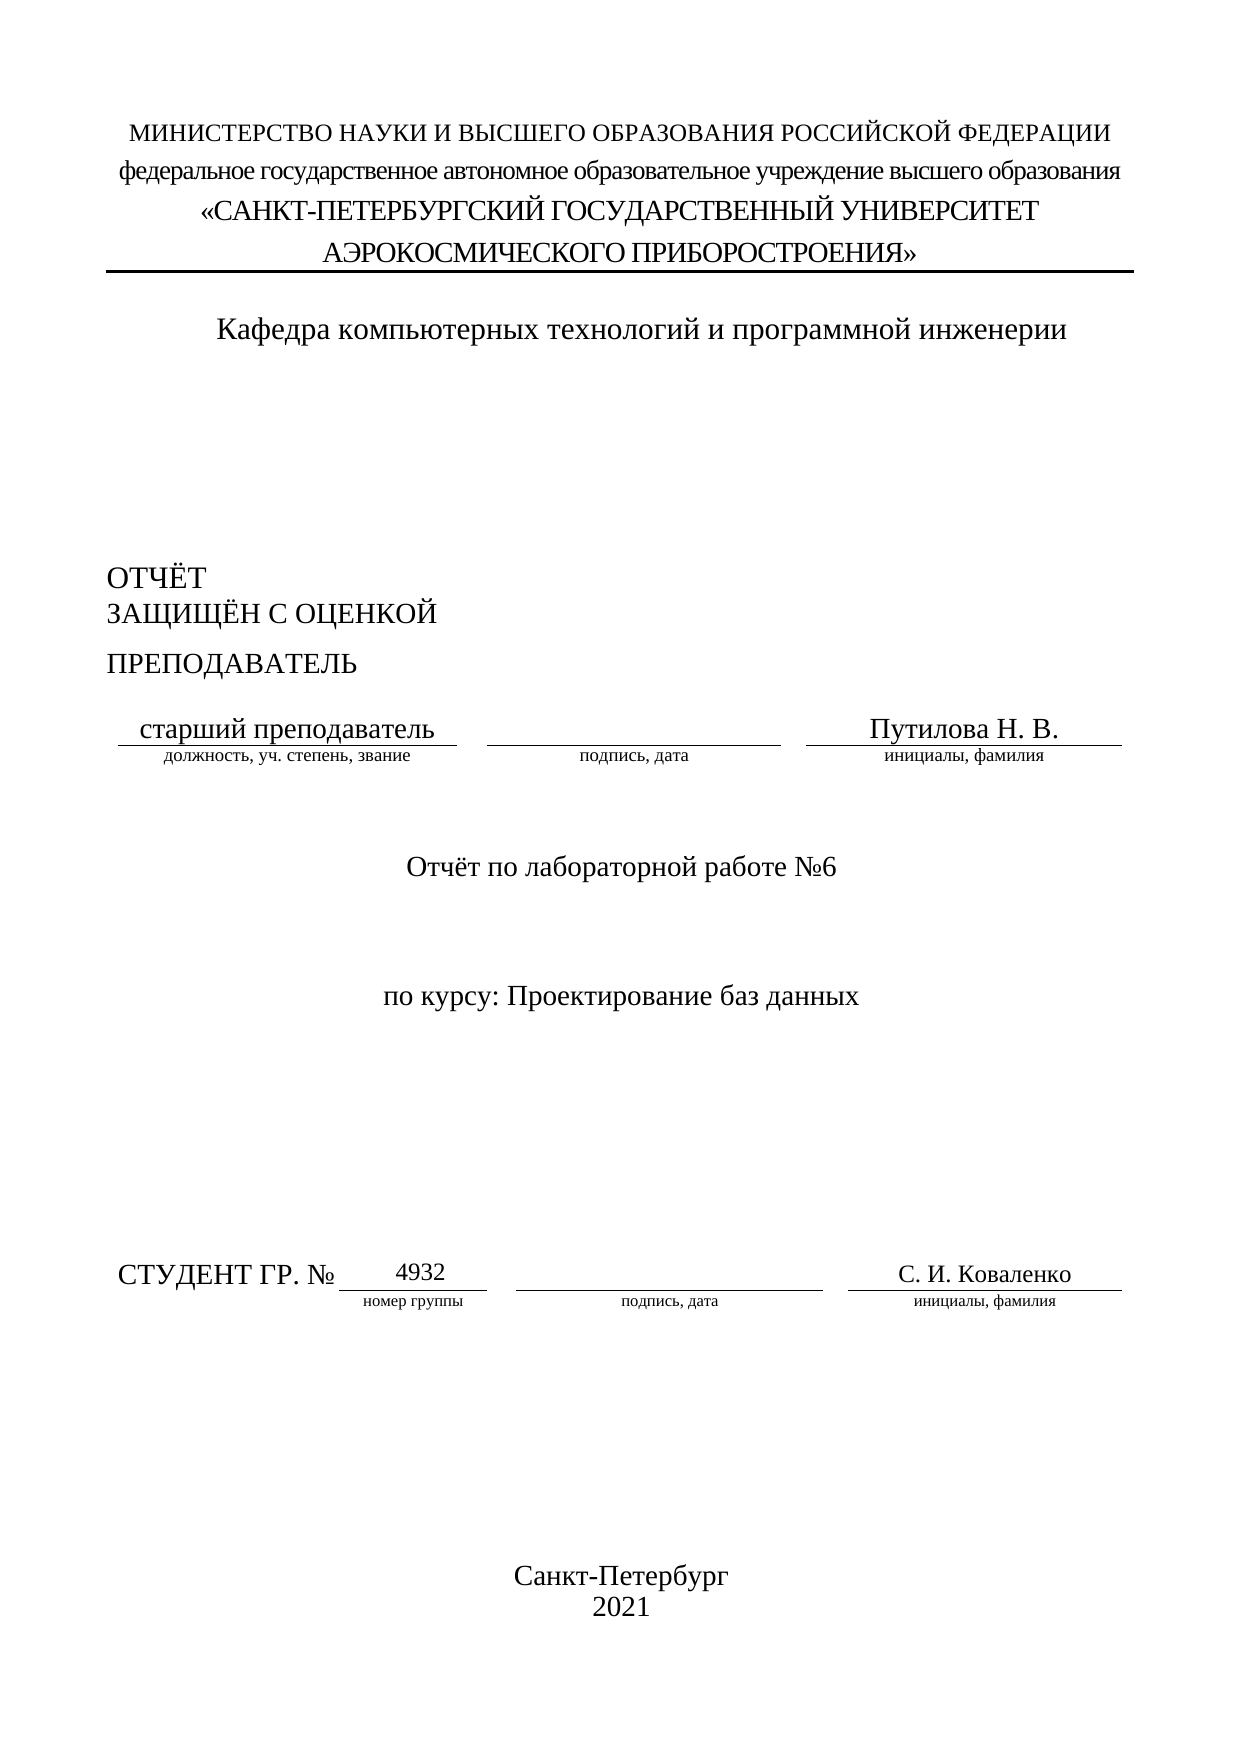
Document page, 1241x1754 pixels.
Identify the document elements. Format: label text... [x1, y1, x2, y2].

table_header С. И. Коваленко [848, 1242, 1122, 1290]
table_cell [781, 745, 806, 765]
subtitle «САНКТ-ПЕТЕРБУРГСКИЙ ГОСУДАРСТВЕННЫЙ УНИВЕРСИТЕТ [106, 193, 1134, 226]
table_cell [118, 1290, 339, 1310]
table_cell инициалы, фамилия [806, 746, 1122, 765]
text ЗАЩИЩЁН С ОЦЕНКОЙ [106, 596, 1134, 629]
table_cell [487, 1290, 516, 1310]
subtitle МИНИСТЕРСТВО НАУКИ И ВЫСШЕГО ОБРАЗОВАНИЯ РОССИЙСКОЙ ФЕДЕРАЦИИ [106, 118, 1134, 147]
table_header СТУДЕНТ ГР. № [118, 1242, 354, 1290]
table_header [781, 697, 806, 745]
text Отчёт по лабораторной работе №6 [109, 849, 1134, 883]
table_cell должность, уч. степень, звание [118, 746, 457, 765]
text по курсу: Проектирование баз данных [109, 978, 1134, 1012]
table_header [457, 697, 487, 745]
text ОТЧЁТ [106, 560, 1134, 596]
table_header [487, 697, 781, 745]
table_cell подпись, дата [516, 1291, 823, 1310]
table_cell номер группы [339, 1291, 487, 1310]
table_header [516, 1242, 823, 1290]
table_header старший преподаватель [118, 697, 457, 745]
text Санкт-Петербург [108, 1560, 1134, 1591]
table_cell [457, 745, 487, 765]
table_cell подпись, дата [487, 746, 781, 765]
subtitle федеральное государственное автономное образовательное учреждение высшего образования [106, 154, 1134, 185]
text Кафедра компьютерных технологий и программной инженерии [150, 311, 1134, 347]
text ПРЕПОДАВАТЕЛЬ [106, 646, 1134, 680]
subtitle АЭРОКОСМИЧЕСКОГО ПРИБОРОСТРОЕНИЯ» [106, 235, 1134, 270]
table_header [487, 1242, 516, 1290]
table_header Путилова Н. В. [806, 697, 1122, 745]
table_cell инициалы, фамилия [848, 1291, 1122, 1310]
text 2021 [108, 1591, 1134, 1623]
table_cell [823, 1290, 848, 1310]
table_header 4932 [354, 1242, 487, 1290]
table_header [823, 1242, 848, 1290]
